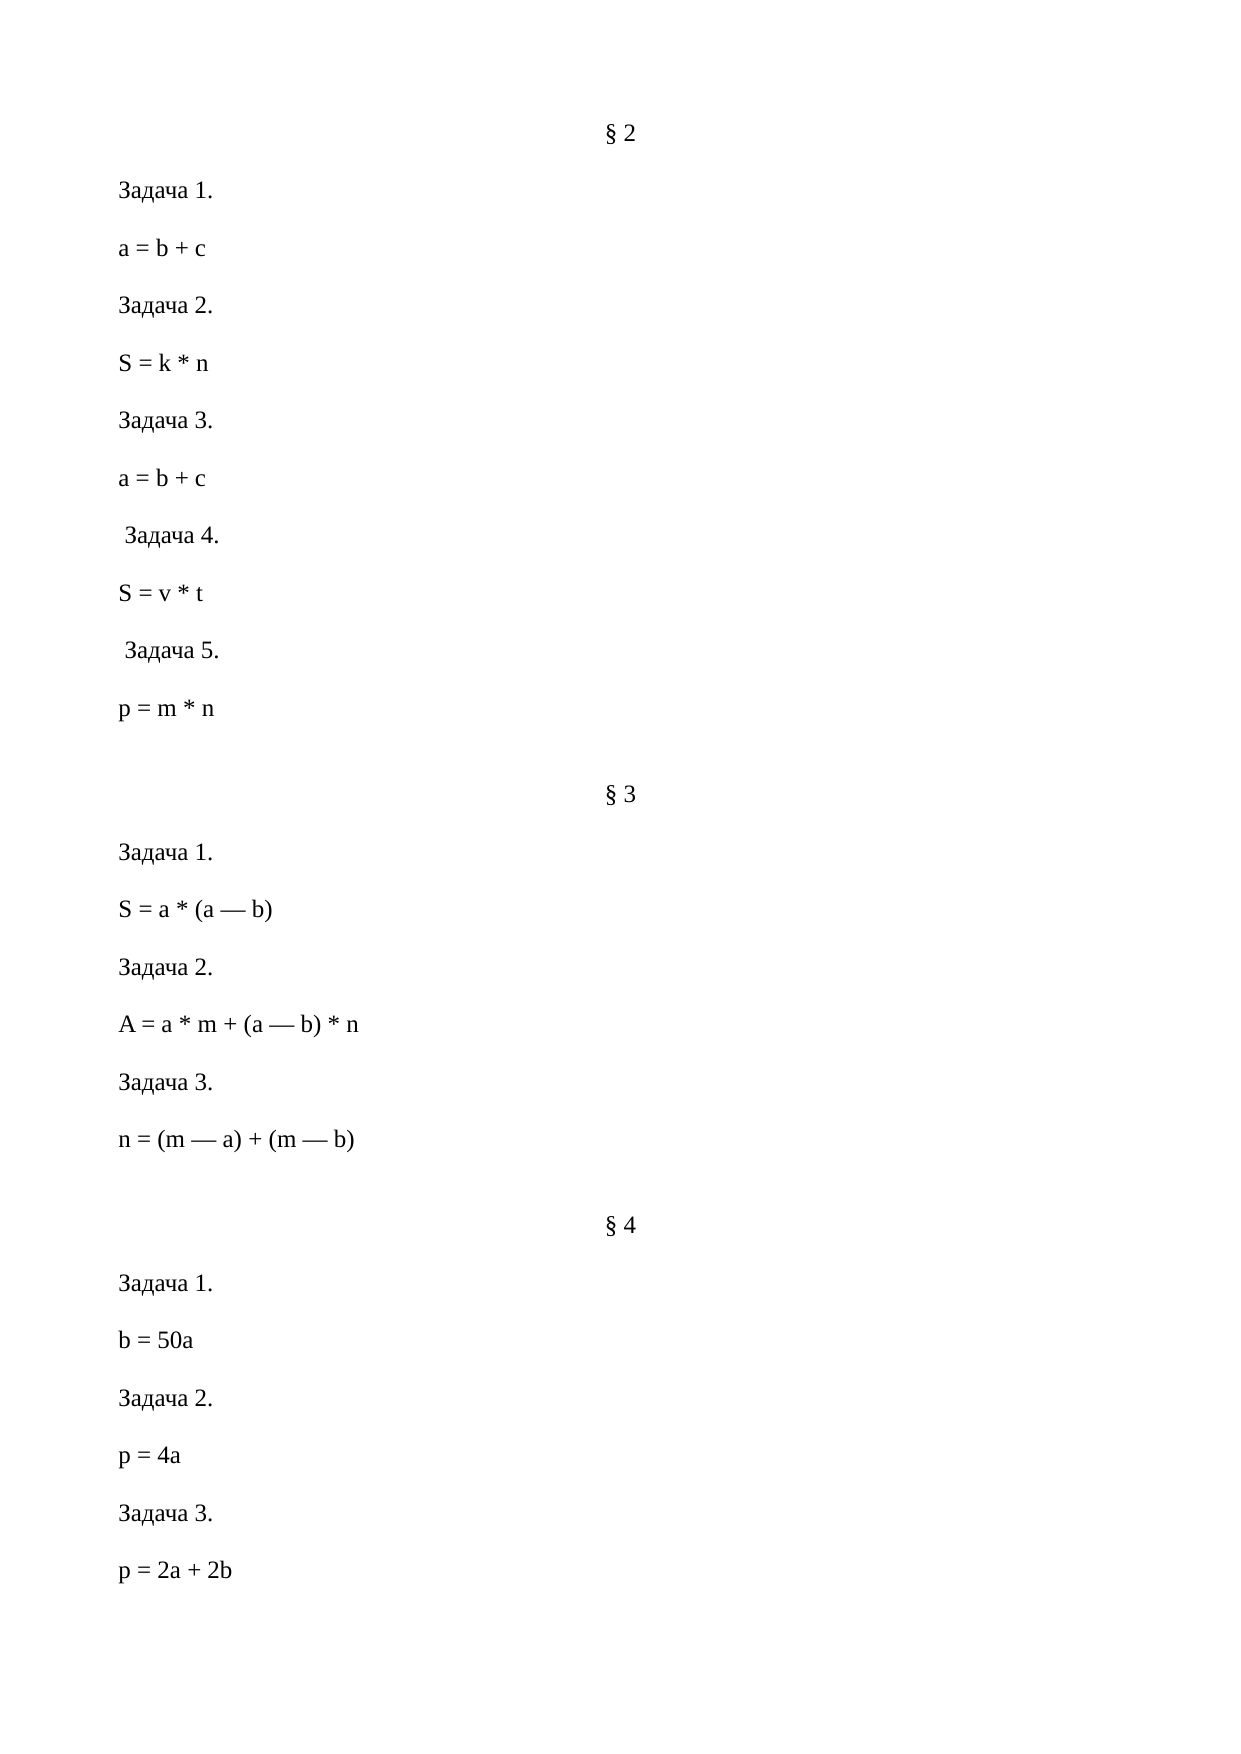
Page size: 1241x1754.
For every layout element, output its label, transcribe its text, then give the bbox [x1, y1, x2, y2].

text p = m * n [118, 693, 1122, 722]
text p = 4a [118, 1441, 1122, 1469]
text Задача 2. [118, 952, 1122, 981]
text Задача 1. [118, 837, 1122, 866]
text Задача 4. [118, 521, 1122, 549]
text Задача 3. [118, 1067, 1122, 1096]
text Задача 5. [118, 636, 1122, 664]
text A = a * m + (a — b) * n [118, 1009, 1122, 1038]
text § 4 [118, 1211, 1122, 1239]
text Задача 2. [118, 291, 1122, 319]
text S = v * t [118, 578, 1122, 607]
text Задача 2. [118, 1383, 1122, 1412]
text n = (m — a) + (m — b) [118, 1124, 1122, 1153]
text b = 50a [118, 1326, 1122, 1354]
text Задача 3. [118, 1498, 1122, 1527]
text a = b + c [118, 463, 1122, 492]
text Задача 1. [118, 1268, 1122, 1297]
text Задача 3. [118, 406, 1122, 434]
text S = k * n [118, 348, 1122, 377]
text p = 2a + 2b [118, 1556, 1122, 1584]
text S = a * (a — b) [118, 894, 1122, 923]
text a = b + c [118, 233, 1122, 262]
text § 2 [118, 118, 1122, 147]
text Задача 1. [118, 176, 1122, 204]
text § 3 [118, 779, 1122, 808]
